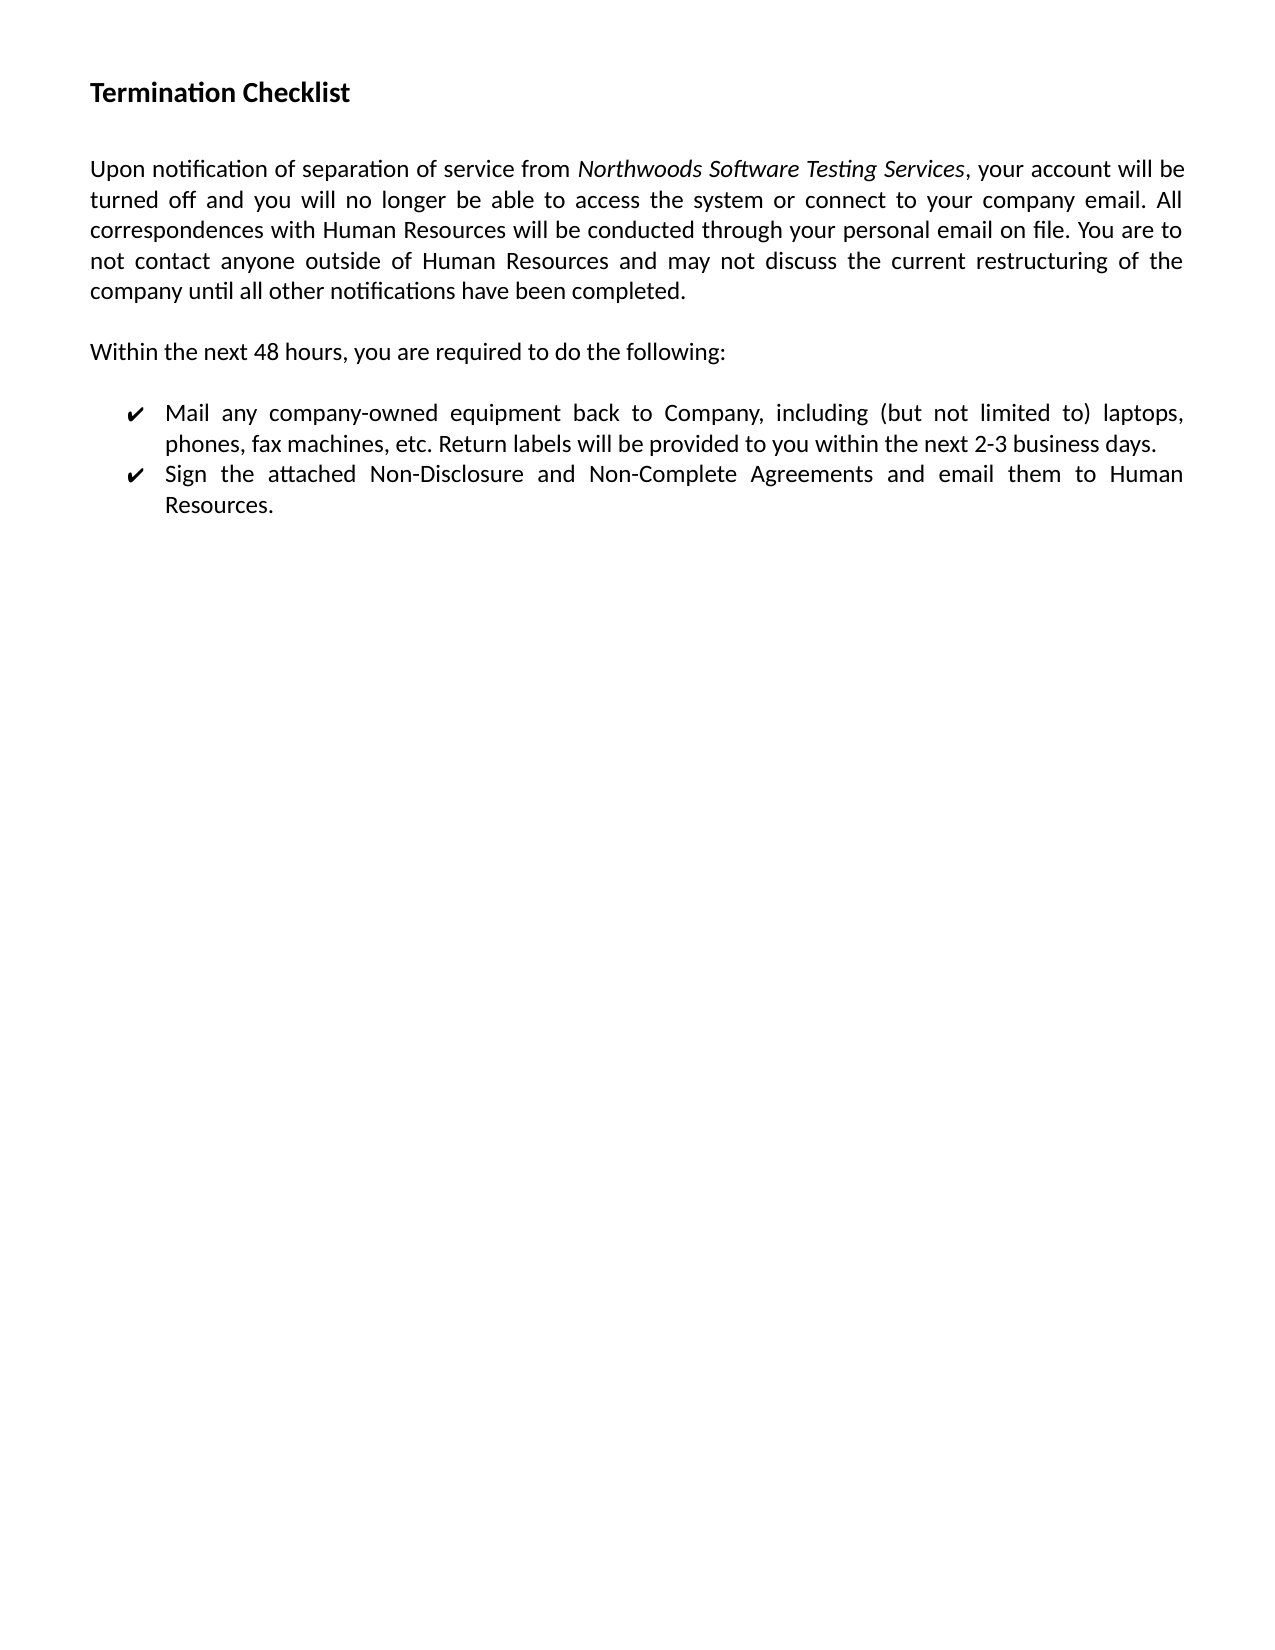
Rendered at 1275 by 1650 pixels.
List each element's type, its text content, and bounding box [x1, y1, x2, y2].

subtitle Termination Checklist [90, 74, 1185, 110]
list Mail any company-owned equipment back to Company, including (but not limited to) laptops, phones, fax machines, etc. Return labels will be provided to you within the next 2-3 business days. [127, 397, 1185, 458]
text Upon notification of separation of service from Northwoods Software Testing Services, your account will be turned off and you will no longer be able to access the system or connect to your company email. All correspondences with Human Resources will be conducted through your personal email on file. You are to not contact anyone outside of Human Resources and may not discuss the current restructuring of the company until all other notifications have been completed. [90, 153, 1185, 306]
text Within the next 48 hours, you are required to do the following: [90, 336, 1185, 367]
list Sign the attached Non-Disclosure and Non-Complete Agreements and email them to Human Resources. [127, 458, 1185, 519]
